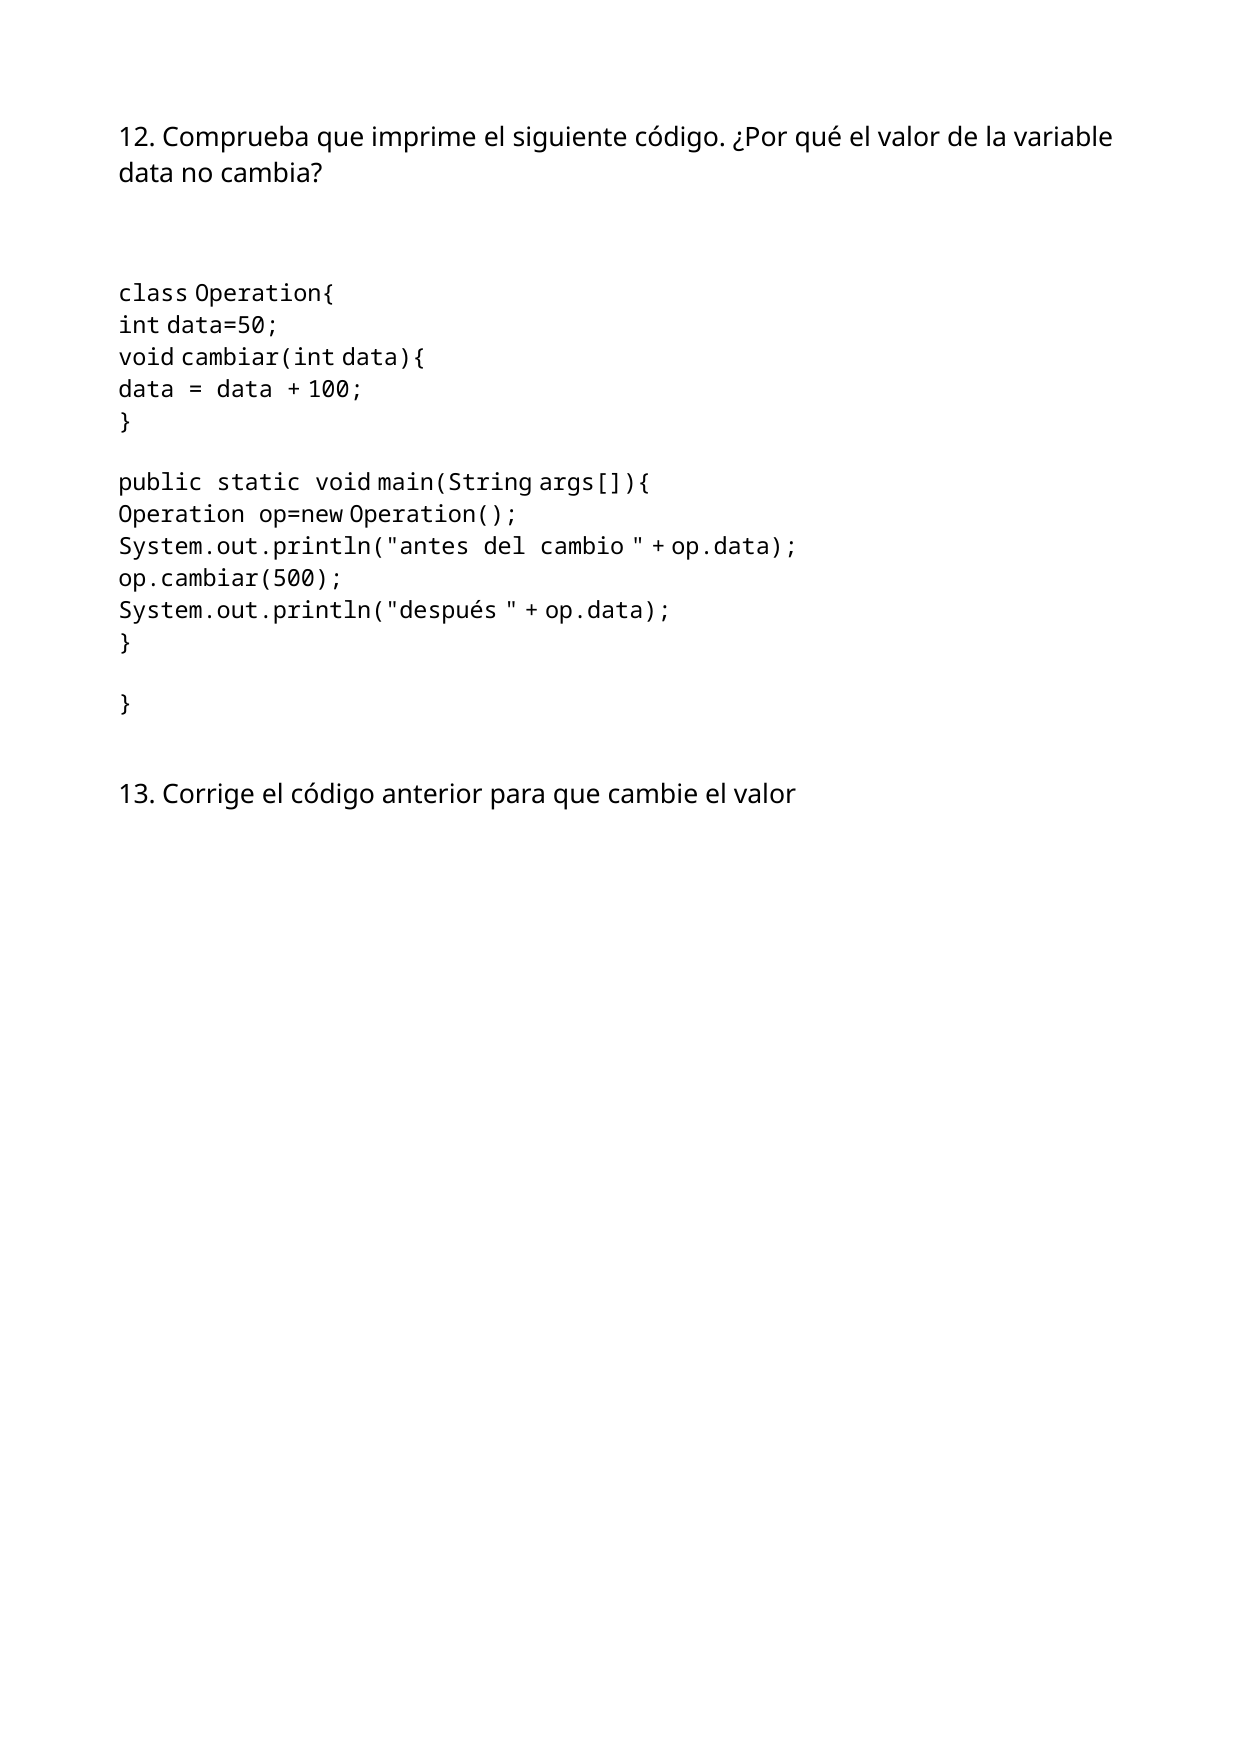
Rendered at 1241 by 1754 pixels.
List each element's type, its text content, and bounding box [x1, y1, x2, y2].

text 13. Corrige el código anterior para que cambie el valor [118, 747, 1122, 812]
text class Operation{ int data=50; void cambiar(int data){ data = data + 100; } [118, 277, 1122, 437]
text } [118, 686, 1122, 718]
text 12. Comprueba que imprime el siguiente código. ¿Por qué el valor de la variable data no cambia? [118, 118, 1122, 190]
text public static void main(String args[]){ Operation op=new Operation(); System.out.println("antes del cambio " + op.data); op.cambiar(500); System.out.println("después " + op.data); } [118, 465, 1122, 686]
